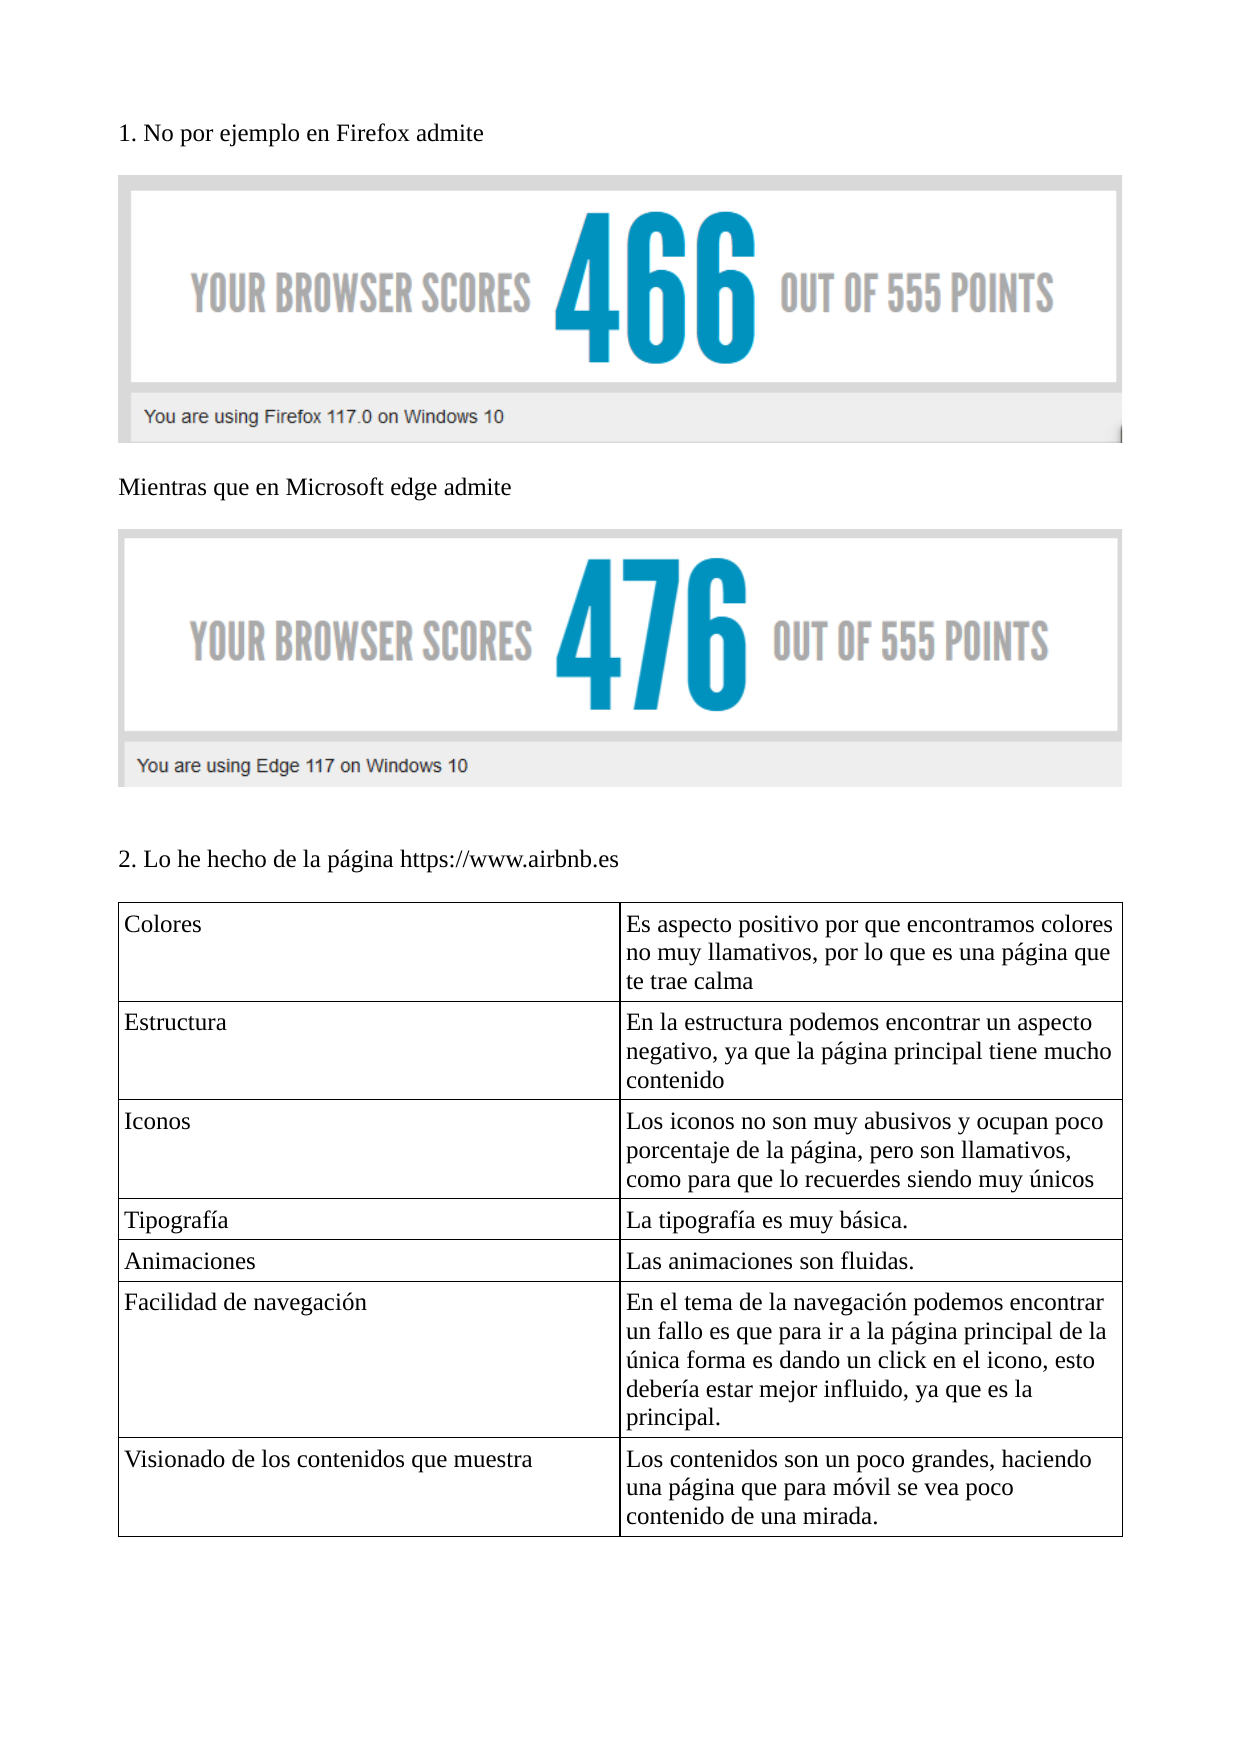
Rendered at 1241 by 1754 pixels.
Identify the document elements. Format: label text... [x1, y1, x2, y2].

table_cell Las animaciones son fluidas. [621, 1240, 1122, 1281]
table_cell Tipografía [119, 1199, 619, 1239]
table_cell Iconos [119, 1100, 619, 1198]
table_cell Los contenidos son un poco grandes, haciendo una página que para móvil se vea poco contenido de una mirada. [621, 1438, 1122, 1536]
table_cell Facilidad de navegación [119, 1282, 619, 1437]
text Mientras que en Microsoft edge admite [118, 472, 1122, 501]
picture [118, 175, 1123, 443]
picture [118, 529, 1123, 787]
table_cell Animaciones [119, 1240, 619, 1281]
table_cell Estructura [119, 1002, 619, 1099]
table_cell Los iconos no son muy abusivos y ocupan poco porcentaje de la página, pero son llamativos, como para que lo recuerdes siendo muy únicos [621, 1100, 1122, 1198]
table_cell En el tema de la navegación podemos encontrar un fallo es que para ir a la página principal de la única forma es dando un click en el icono, esto debería estar mejor influido, ya que es la principal. [621, 1282, 1122, 1437]
table_cell En la estructura podemos encontrar un aspecto negativo, ya que la página principal tiene mucho contenido [621, 1002, 1122, 1099]
text 1. No por ejemplo en Firefox admite [118, 118, 1122, 147]
table_header Es aspecto positivo por que encontramos colores no muy llamativos, por lo que es una página que te trae calma [621, 903, 1122, 1001]
table_cell La tipografía es muy básica. [621, 1199, 1122, 1239]
table_cell Visionado de los contenidos que muestra [119, 1438, 619, 1536]
table_header Colores [119, 903, 619, 1001]
text 2. Lo he hecho de la página https://www.airbnb.es [118, 844, 1122, 873]
